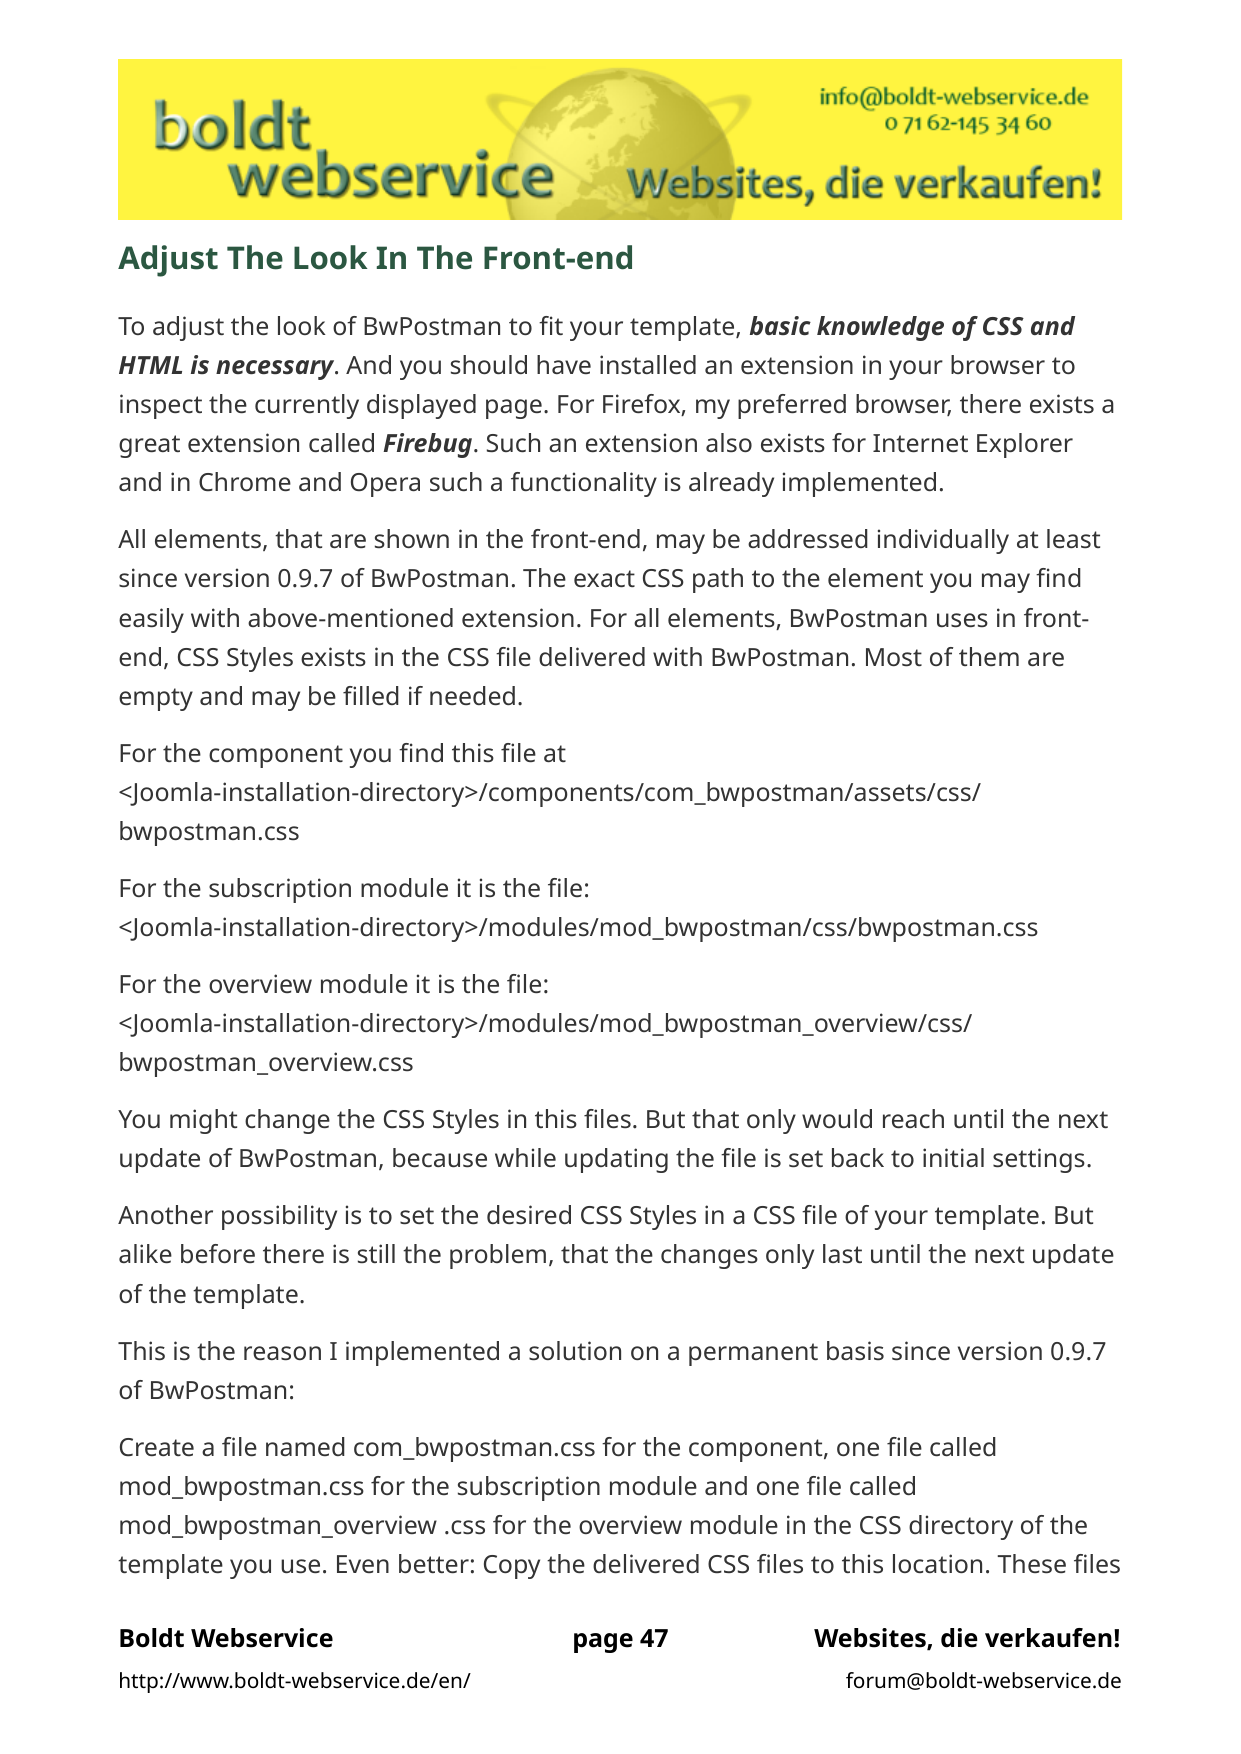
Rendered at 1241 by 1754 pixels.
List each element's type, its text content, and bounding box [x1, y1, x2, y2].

text You might change the CSS Styles in this files. But that only would reach until the next update of BwPostman, because while updating the file is set back to initial settings. [118, 1102, 1122, 1175]
text For the component you find this file at <Joomla-installation-directory>/components/com_bwpostman/assets/css/bwpostman.css [118, 735, 1122, 848]
text To adjust the look of BwPostman to fit your template, basic knowledge of CSS and HTML is necessary. And you should have installed an extension in your browser to inspect the currently displayed page. For Firefox, my preferred browser, there exists a great extension called Firebug. Such an extension also exists for Internet Explorer and in Chrome and Opera such a functionality is already implemented. [118, 308, 1122, 499]
subtitle Adjust The Look In The Front-end [118, 236, 1122, 279]
text All elements, that are shown in the front-end, may be addressed individually at least since version 0.9.7 of BwPostman. The exact CSS path to the element you may find easily with above-mentioned extension. For all elements, BwPostman uses in front-end, CSS Styles exists in the CSS file delivered with BwPostman. Most of them are empty and may be filled if needed. [118, 522, 1122, 713]
text For the subscription module it is the file: <Joomla-installation-directory>/modules/mod_bwpostman/css/bwpostman.css [118, 871, 1122, 944]
text This is the reason I implemented a solution on a permanent basis since version 0.9.7 of BwPostman: [118, 1333, 1122, 1406]
text For the overview module it is the file: <Joomla-installation-directory>/modules/mod_bwpostman_overview/css/bwpostman_overview.css [118, 967, 1122, 1079]
text Create a file named com_bwpostman.css for the component, one file called mod_bwpostman.css for the subscription module and one file called mod_bwpostman_overview .css for the overview module in the CSS directory of the template you use. Even better: Copy the delivered CSS files to this location. These files [118, 1429, 1122, 1581]
text Another possibility is to set the desired CSS Styles in a CSS file of your template. But alike before there is still the problem, that the changes only last until the next update of the template. [118, 1198, 1122, 1310]
picture [118, 59, 1123, 220]
